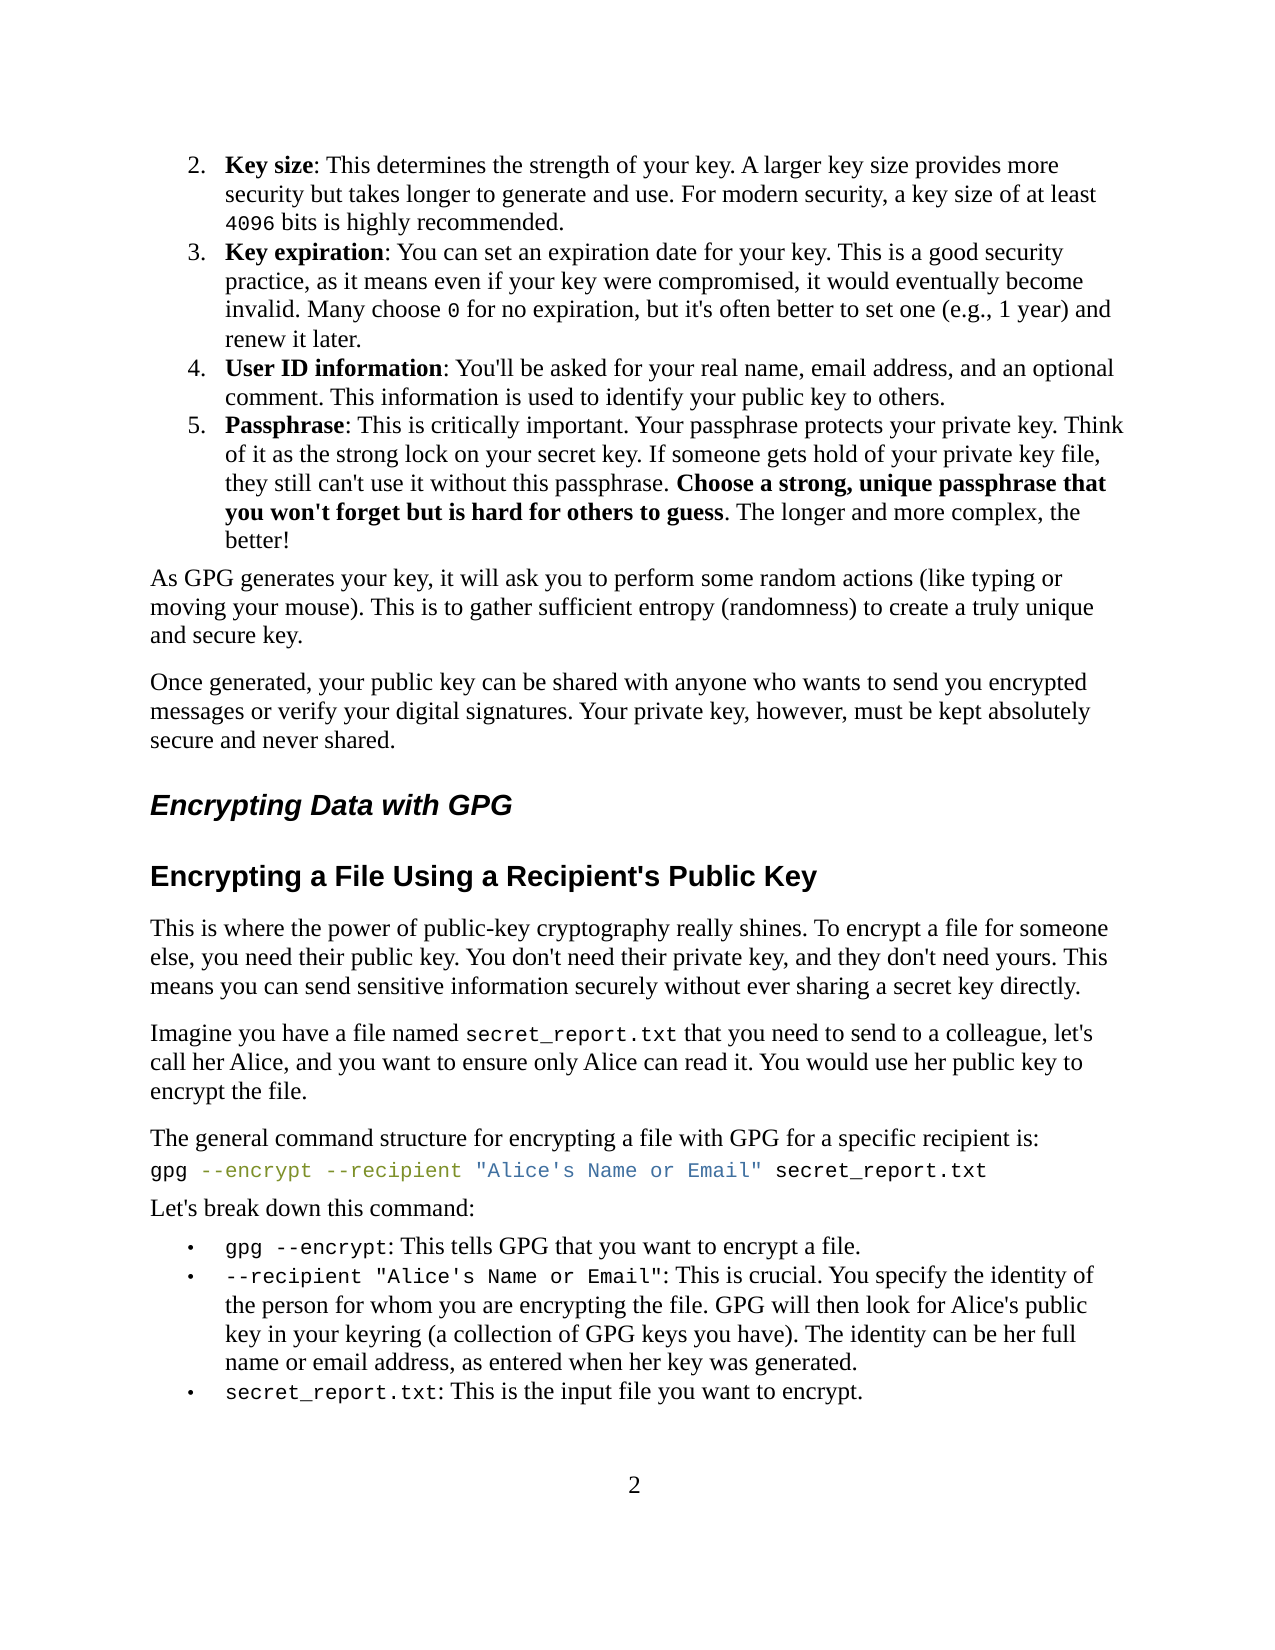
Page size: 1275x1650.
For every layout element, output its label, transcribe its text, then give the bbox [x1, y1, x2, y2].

list Key expiration: You can set an expiration date for your key. This is a good security practice, as it means even if your key were compromised, it would eventually become invalid. Many choose 0 for no expiration, but it's often better to set one (e.g., 1 year) and renew it later. [187, 237, 1125, 353]
text gpg --encrypt --recipient "Alice's Name or Email" secret_report.txt [150, 1160, 1125, 1184]
subtitle Encrypting Data with GPG [150, 787, 1125, 821]
text Let's break down this command: [150, 1193, 1125, 1222]
list Key size: This determines the strength of your key. A larger key size provides more security but takes longer to generate and use. For modern security, a key size of at least 4096 bits is highly recommended. [187, 150, 1125, 237]
text Imagine you have a file named secret_report.txt that you need to send to a colleague, let's call her Alice, and you want to ensure only Alice can read it. You would use her public key to encrypt the file. [150, 1018, 1125, 1105]
list User ID information: You'll be asked for your real name, email address, and an optional comment. This information is used to identify your public key to others. [187, 353, 1125, 410]
list --recipient "Alice's Name or Email": This is crucial. You specify the identity of the person for whom you are encrypting the file. GPG will then look for Alice's public key in your keyring (a collection of GPG keys you have). The identity can be her full name or email address, as entered when her key was generated. [187, 1260, 1125, 1376]
text The general command structure for encrypting a file with GPG for a specific recipient is: [150, 1123, 1125, 1151]
text As GPG generates your key, it will ask you to perform some random actions (like typing or moving your mouse). This is to gather sufficient entropy (randomness) to create a truly unique and secure key. [150, 563, 1125, 649]
list Passphrase: This is critically important. Your passphrase protects your private key. Think of it as the strong lock on your secret key. If someone gets hold of your private key file, they still can't use it without this passphrase. Choose a strong, unique passphrase that you won't forget but is hard for others to guess. The longer and more complex, the better! [187, 410, 1125, 554]
text This is where the power of public-key cryptography really shines. To encrypt a file for someone else, you need their public key. You don't need their private key, and they don't need yours. This means you can send sensitive information securely without ever sharing a secret key directly. [150, 913, 1125, 1000]
text Once generated, your public key can be shared with anyone who wants to send you encrypted messages or verify your digital signatures. Your private key, however, must be kept absolutely secure and never shared. [150, 667, 1125, 753]
subtitle Encrypting a File Using a Recipient's Public Key [150, 858, 1125, 892]
list secret_report.txt: This is the input file you want to encrypt. [187, 1376, 1125, 1406]
list gpg --encrypt: This tells GPG that you want to encrypt a file. [187, 1231, 1125, 1260]
